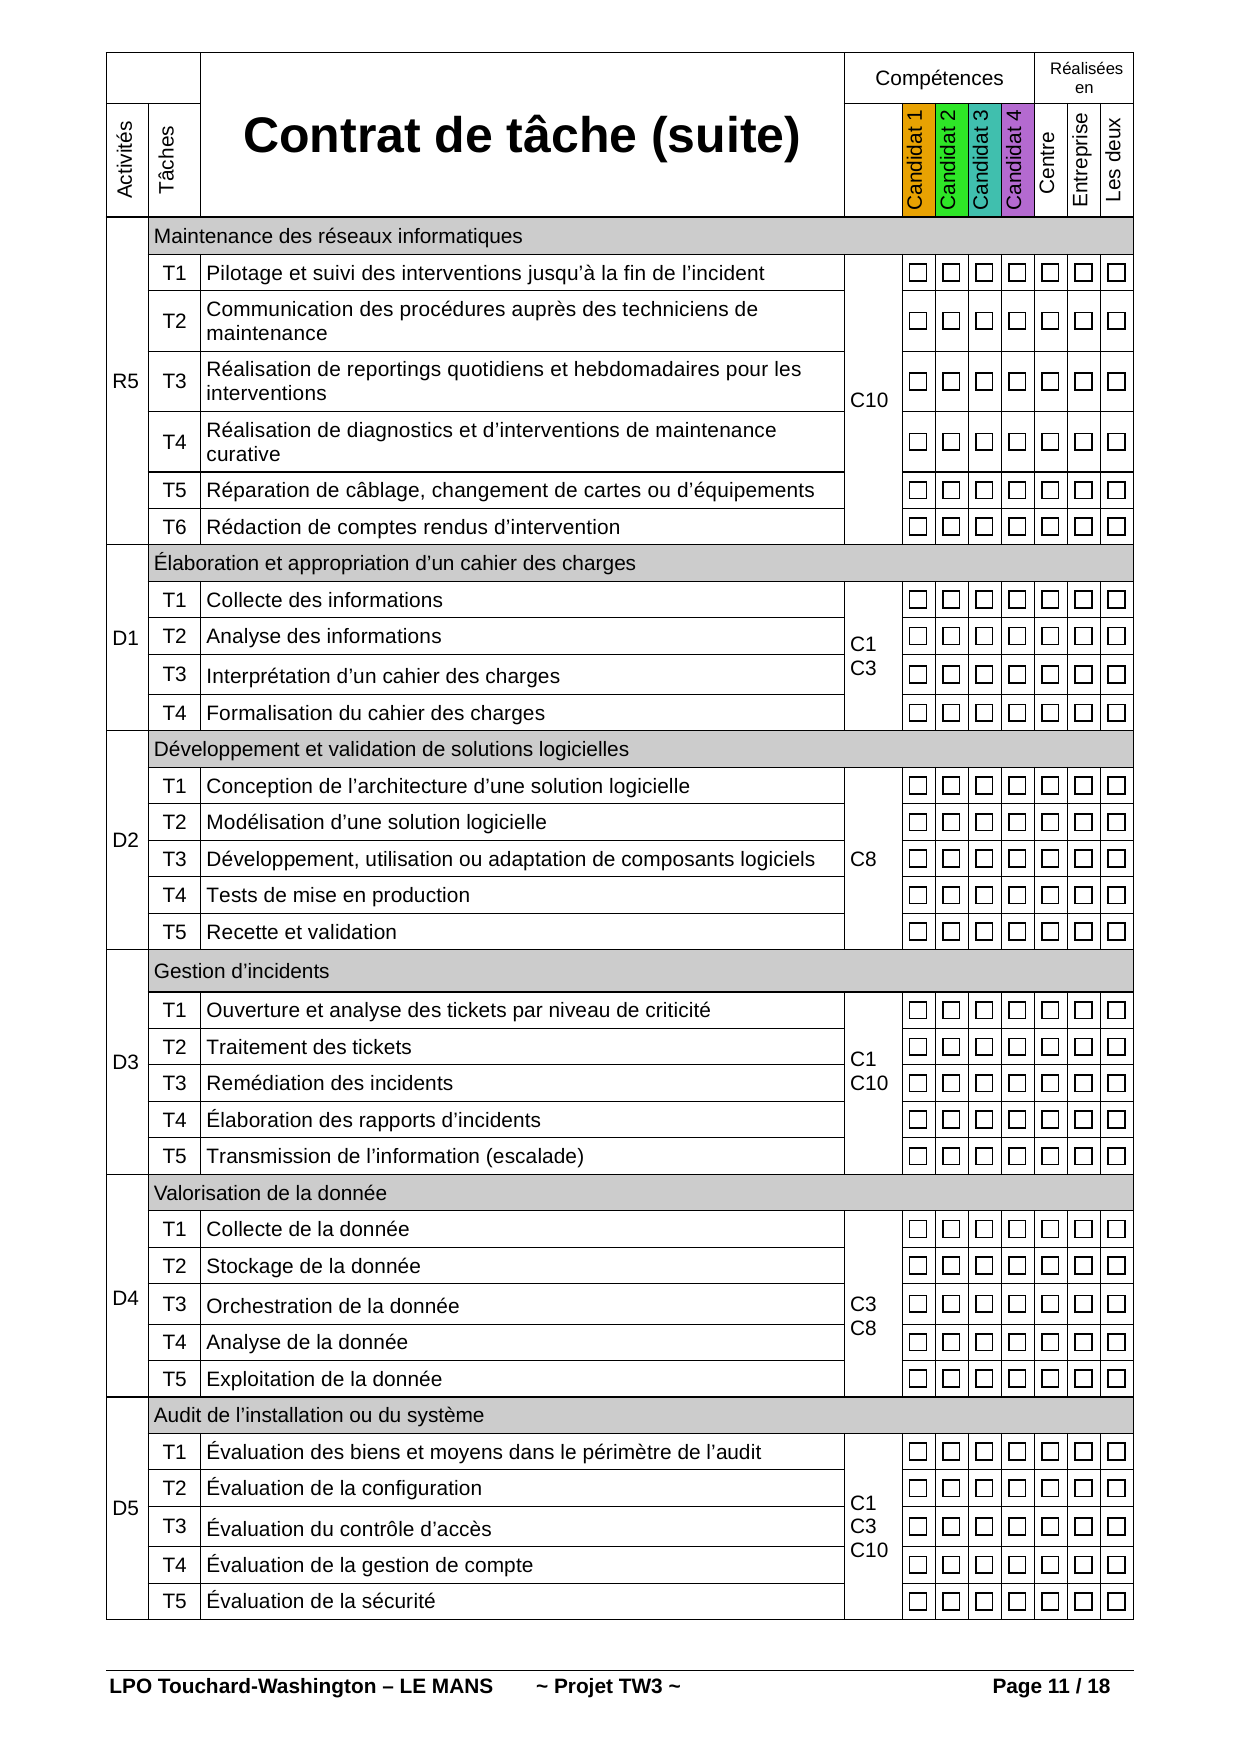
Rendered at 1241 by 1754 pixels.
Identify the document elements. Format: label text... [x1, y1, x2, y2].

table_cell D5 [107, 1398, 148, 1619]
table_cell [1002, 655, 1034, 694]
table_header Contrat de tâche (suite) [201, 53, 844, 216]
table_cell [936, 1284, 968, 1323]
table_cell [1002, 473, 1034, 508]
table_cell Centre [1035, 104, 1067, 216]
table_cell [1035, 412, 1067, 471]
table_cell Réalisation de reportings quotidiens et hebdomadaires pour les interventions [201, 352, 844, 411]
table_cell [969, 473, 1001, 508]
table_cell [969, 1284, 1001, 1323]
table_cell [936, 352, 968, 411]
table_cell [969, 914, 1001, 949]
table_cell C1 C10 [845, 993, 902, 1174]
table_cell [1068, 1325, 1100, 1360]
table_cell [903, 1361, 935, 1396]
table_cell [1101, 1248, 1133, 1283]
table_cell Analyse des informations [201, 618, 844, 654]
table_cell [1002, 1102, 1034, 1137]
table_cell [1101, 1434, 1133, 1469]
table_cell [969, 255, 1001, 290]
table_cell [936, 473, 968, 508]
table_cell Tests de mise en production [201, 877, 844, 913]
table_cell [1101, 1325, 1133, 1360]
table_cell Activités [107, 104, 148, 216]
table_cell [1101, 1211, 1133, 1247]
table_cell Développement, utilisation ou adaptation de composants logiciels [201, 841, 844, 876]
table_cell T2 [149, 1470, 200, 1506]
table_cell [903, 1102, 935, 1137]
table_cell [1068, 993, 1100, 1028]
table_cell T1 [149, 255, 200, 290]
table_cell C1 C3 C10 [845, 1434, 902, 1619]
table_cell T3 [149, 1507, 200, 1546]
table_cell [936, 655, 968, 694]
table_cell [1002, 1325, 1034, 1360]
table_cell Évaluation de la sécurité [201, 1584, 844, 1619]
table_cell T4 [149, 1102, 200, 1137]
table_cell [1068, 1547, 1100, 1582]
table_cell [1068, 768, 1100, 803]
table_cell C10 [845, 255, 902, 544]
table_cell [1101, 1065, 1133, 1101]
table_cell [1101, 804, 1133, 840]
table_cell [1068, 1434, 1100, 1469]
table_cell [936, 993, 968, 1028]
table_cell Évaluation des biens et moyens dans le périmètre de l’audit [201, 1434, 844, 1469]
table_cell [1035, 255, 1067, 290]
table_cell T3 [149, 1284, 200, 1323]
table_cell [936, 1584, 968, 1619]
table_cell [903, 655, 935, 694]
table_cell [1035, 914, 1067, 949]
table_cell [1101, 618, 1133, 654]
table_cell Évaluation de la gestion de compte [201, 1547, 844, 1582]
table_cell [903, 1284, 935, 1323]
table_cell [903, 841, 935, 876]
table_cell [1035, 841, 1067, 876]
table_cell [1101, 993, 1133, 1028]
table_cell T4 [149, 1547, 200, 1582]
table_cell [1068, 1284, 1100, 1323]
table_cell Candidat 1 [903, 104, 935, 216]
table_cell [903, 1470, 935, 1506]
table_cell [969, 993, 1001, 1028]
table_cell Entreprise [1068, 104, 1100, 216]
table_cell [903, 1248, 935, 1283]
table_cell [969, 1584, 1001, 1619]
table_cell [1068, 877, 1100, 913]
table_cell Collecte de la donnée [201, 1211, 844, 1247]
table_cell [1002, 255, 1034, 290]
table_cell Traitement des tickets [201, 1029, 844, 1064]
table_cell [903, 1584, 935, 1619]
table_cell [1002, 291, 1034, 351]
table_cell [1068, 914, 1100, 949]
table_cell [903, 582, 935, 617]
table_cell [1035, 1361, 1067, 1396]
table_cell Gestion d’incidents [149, 950, 1133, 991]
table_cell [936, 804, 968, 840]
table_cell [903, 1065, 935, 1101]
table_cell [903, 877, 935, 913]
table_cell [903, 993, 935, 1028]
table_cell [1002, 1211, 1034, 1247]
table_cell C1 C3 [845, 582, 902, 730]
table_cell [903, 695, 935, 730]
table_cell [1101, 1284, 1133, 1323]
table_cell [1068, 1584, 1100, 1619]
table_cell [1068, 352, 1100, 411]
table_cell [1002, 1029, 1034, 1064]
table_cell [969, 877, 1001, 913]
table_cell T6 [149, 509, 200, 544]
table_cell T5 [149, 914, 200, 949]
table_cell [1101, 509, 1133, 544]
table_cell [969, 1248, 1001, 1283]
table_cell [936, 1211, 968, 1247]
table_cell [903, 255, 935, 290]
table_cell [903, 1325, 935, 1360]
table_cell [969, 352, 1001, 411]
table_cell [903, 473, 935, 508]
table_cell [969, 655, 1001, 694]
table_cell [936, 1507, 968, 1546]
table_cell [1035, 1547, 1067, 1582]
table_cell [903, 768, 935, 803]
table_cell [969, 1547, 1001, 1582]
table_header Compétences [845, 53, 1034, 103]
table_cell [1002, 1284, 1034, 1323]
table_cell [936, 1470, 968, 1506]
table_cell [1101, 352, 1133, 411]
table_cell Candidat 2 [936, 104, 968, 216]
table_cell T1 [149, 993, 200, 1028]
table_cell [1101, 768, 1133, 803]
table_cell D4 [107, 1175, 148, 1396]
table_cell [1035, 1325, 1067, 1360]
table_cell D3 [107, 950, 148, 1174]
table_cell [936, 1029, 968, 1064]
table_cell [936, 768, 968, 803]
table_cell [1035, 804, 1067, 840]
table_cell Formalisation du cahier des charges [201, 695, 844, 730]
table_cell T5 [149, 473, 200, 508]
table_cell Élaboration et appropriation d’un cahier des charges [149, 545, 1133, 581]
table_cell [969, 1211, 1001, 1247]
table_cell [969, 768, 1001, 803]
table_cell [1101, 1138, 1133, 1174]
table_cell C8 [845, 768, 902, 949]
table_cell Candidat 3 [969, 104, 1001, 216]
table_cell [1068, 1138, 1100, 1174]
table_cell [1035, 1065, 1067, 1101]
table_cell Conception de l’architecture d’une solution logicielle [201, 768, 844, 803]
table_cell [1068, 841, 1100, 876]
table_cell T2 [149, 1248, 200, 1283]
table_cell [1101, 1547, 1133, 1582]
table_cell [1035, 1584, 1067, 1619]
table_cell [1068, 473, 1100, 508]
table_cell T2 [149, 618, 200, 654]
table_cell T1 [149, 768, 200, 803]
table_cell [969, 1065, 1001, 1101]
table_header Réalisées en [1035, 53, 1133, 103]
table_cell [1101, 1029, 1133, 1064]
table_cell [1068, 255, 1100, 290]
table_cell [1101, 1584, 1133, 1619]
table_cell D2 [107, 731, 148, 949]
table_cell [1002, 509, 1034, 544]
table_cell [1035, 509, 1067, 544]
table_cell [1035, 582, 1067, 617]
table_cell [1068, 1470, 1100, 1506]
table_cell [1068, 618, 1100, 654]
table_cell [903, 914, 935, 949]
table_cell T4 [149, 877, 200, 913]
table_cell [936, 1434, 968, 1469]
table_cell [1035, 768, 1067, 803]
table_cell [1101, 1361, 1133, 1396]
table_cell T4 [149, 695, 200, 730]
table_cell [1068, 695, 1100, 730]
table_cell [1002, 1547, 1034, 1582]
table_cell [969, 509, 1001, 544]
table_cell [936, 1065, 968, 1101]
table_cell [969, 804, 1001, 840]
table_cell Rédaction de comptes rendus d’intervention [201, 509, 844, 544]
table_cell [903, 1138, 935, 1174]
table_cell Remédiation des incidents [201, 1065, 844, 1101]
table_cell [845, 104, 902, 216]
table_cell [936, 255, 968, 290]
table_cell Évaluation du contrôle d’accès [201, 1507, 844, 1546]
table_cell [1002, 804, 1034, 840]
table_cell [1101, 255, 1133, 290]
table_cell [1068, 1065, 1100, 1101]
table_cell Audit de l’installation ou du système [149, 1398, 1133, 1433]
table_cell [969, 1102, 1001, 1137]
table_cell [1035, 695, 1067, 730]
table_cell [936, 841, 968, 876]
table_cell [1002, 877, 1034, 913]
table_cell [1035, 1507, 1067, 1546]
table_cell [1035, 1029, 1067, 1064]
table_cell [1002, 914, 1034, 949]
table_cell T3 [149, 1065, 200, 1101]
table_cell T2 [149, 291, 200, 351]
table_cell [1035, 877, 1067, 913]
table_cell [1035, 1284, 1067, 1323]
table_cell Développement et validation de solutions logicielles [149, 731, 1133, 767]
table_cell [1101, 841, 1133, 876]
table_cell [936, 1547, 968, 1582]
table_cell [1101, 914, 1133, 949]
table_cell D1 [107, 545, 148, 730]
table_cell [1002, 1584, 1034, 1619]
table_cell [903, 1434, 935, 1469]
table_cell [1068, 1361, 1100, 1396]
table_cell [1101, 695, 1133, 730]
table_cell [969, 412, 1001, 471]
table_cell T1 [149, 1211, 200, 1247]
table_cell [1035, 473, 1067, 508]
table_cell T1 [149, 1434, 200, 1469]
table_cell T4 [149, 412, 200, 471]
table_cell T2 [149, 1029, 200, 1064]
table_cell [903, 291, 935, 351]
table_cell Candidat 4 [1002, 104, 1034, 216]
table_cell [969, 291, 1001, 351]
table_cell [936, 1361, 968, 1396]
table_cell [1035, 1470, 1067, 1506]
table_cell [1002, 1138, 1034, 1174]
table_header R5 [107, 218, 148, 544]
table_cell Les deux [1101, 104, 1133, 216]
table_cell [1101, 1102, 1133, 1137]
table_cell [1068, 582, 1100, 617]
table_cell Interprétation d’un cahier des charges [201, 655, 844, 694]
table_cell [903, 618, 935, 654]
table_cell [1035, 655, 1067, 694]
table_cell [1035, 291, 1067, 351]
table_cell [1068, 1102, 1100, 1137]
table_cell Analyse de la donnée [201, 1325, 844, 1360]
table_cell [1068, 412, 1100, 471]
table_cell [1002, 993, 1034, 1028]
table_cell [936, 695, 968, 730]
table_cell [1035, 993, 1067, 1028]
table_cell [903, 1211, 935, 1247]
table_cell [903, 804, 935, 840]
table_cell T3 [149, 352, 200, 411]
table_cell [1002, 768, 1034, 803]
table_cell [1002, 841, 1034, 876]
table_cell [969, 1361, 1001, 1396]
table_cell [1035, 1102, 1067, 1137]
table_cell Valorisation de la donnée [149, 1175, 1133, 1210]
table_cell Collecte des informations [201, 582, 844, 617]
table_cell Élaboration des rapports d’incidents [201, 1102, 844, 1137]
table_cell Recette et validation [201, 914, 844, 949]
table_cell T1 [149, 582, 200, 617]
table_cell T4 [149, 1325, 200, 1360]
table_cell T5 [149, 1138, 200, 1174]
table_cell [1068, 509, 1100, 544]
table_cell [936, 1325, 968, 1360]
table_cell Réparation de câblage, changement de cartes ou d’équipements [201, 473, 844, 508]
table_cell [936, 877, 968, 913]
table_cell [1002, 695, 1034, 730]
table_cell [1002, 412, 1034, 471]
table_cell [1035, 1138, 1067, 1174]
table_cell [903, 352, 935, 411]
table_cell Transmission de l’information (escalade) [201, 1138, 844, 1174]
table_cell [969, 695, 1001, 730]
table_cell [903, 412, 935, 471]
table_cell [1101, 655, 1133, 694]
table_cell [1002, 1248, 1034, 1283]
table_cell [936, 582, 968, 617]
table_cell [1002, 582, 1034, 617]
table_cell [1035, 1248, 1067, 1283]
table_cell [936, 618, 968, 654]
table_cell [969, 1029, 1001, 1064]
table_cell [1068, 1248, 1100, 1283]
table_cell [1035, 352, 1067, 411]
table_cell [1101, 877, 1133, 913]
table_cell [969, 1325, 1001, 1360]
table_cell [1002, 1361, 1034, 1396]
table_cell [1101, 1470, 1133, 1506]
table_cell [969, 1138, 1001, 1174]
table_cell T3 [149, 841, 200, 876]
table_cell [1068, 655, 1100, 694]
table_cell [1068, 804, 1100, 840]
table_cell T3 [149, 655, 200, 694]
table_cell [1002, 1470, 1034, 1506]
table_cell [903, 1547, 935, 1582]
table_cell [1068, 1507, 1100, 1546]
table_cell Pilotage et suivi des interventions jusqu’à la fin de l’incident [201, 255, 844, 290]
table_cell [903, 1029, 935, 1064]
table_cell Tâches [149, 104, 200, 216]
table_cell [903, 1507, 935, 1546]
table_cell T5 [149, 1584, 200, 1619]
table_cell [1002, 1434, 1034, 1469]
table_cell [936, 1102, 968, 1137]
table_cell Stockage de la donnée [201, 1248, 844, 1283]
table_cell Réalisation de diagnostics et d’interventions de maintenance curative [201, 412, 844, 471]
table_cell Orchestration de la donnée [201, 1284, 844, 1323]
table_cell [1101, 291, 1133, 351]
table_cell [936, 914, 968, 949]
table_cell [1002, 618, 1034, 654]
table_cell [1101, 473, 1133, 508]
table_cell [969, 1434, 1001, 1469]
table_header Maintenance des réseaux informatiques [149, 218, 1133, 254]
table_cell Exploitation de la donnée [201, 1361, 844, 1396]
table_cell [936, 1248, 968, 1283]
table_cell [1002, 1065, 1034, 1101]
table_header [107, 53, 200, 103]
table_cell [1002, 352, 1034, 411]
table_cell [969, 1470, 1001, 1506]
table_cell [1035, 1434, 1067, 1469]
table_cell [969, 1507, 1001, 1546]
table_cell [936, 509, 968, 544]
table_cell [969, 582, 1001, 617]
table_cell [969, 618, 1001, 654]
table_cell C3 C8 [845, 1211, 902, 1396]
table_cell Évaluation de la configuration [201, 1470, 844, 1506]
table_cell [936, 291, 968, 351]
table_cell T5 [149, 1361, 200, 1396]
table_cell [1035, 1211, 1067, 1247]
table_cell [1068, 291, 1100, 351]
table_cell [1068, 1029, 1100, 1064]
table_cell [1068, 1211, 1100, 1247]
table_cell [903, 509, 935, 544]
table_cell [936, 412, 968, 471]
table_cell [1101, 1507, 1133, 1546]
table_cell [969, 841, 1001, 876]
table_cell Ouverture et analyse des tickets par niveau de criticité [201, 993, 844, 1028]
table_cell [1002, 1507, 1034, 1546]
table_cell T2 [149, 804, 200, 840]
table_cell [936, 1138, 968, 1174]
table_cell [1101, 582, 1133, 617]
table_cell [1101, 412, 1133, 471]
table_cell Communication des procédures auprès des techniciens de maintenance [201, 291, 844, 351]
table_cell [1035, 618, 1067, 654]
table_cell Modélisation d’une solution logicielle [201, 804, 844, 840]
